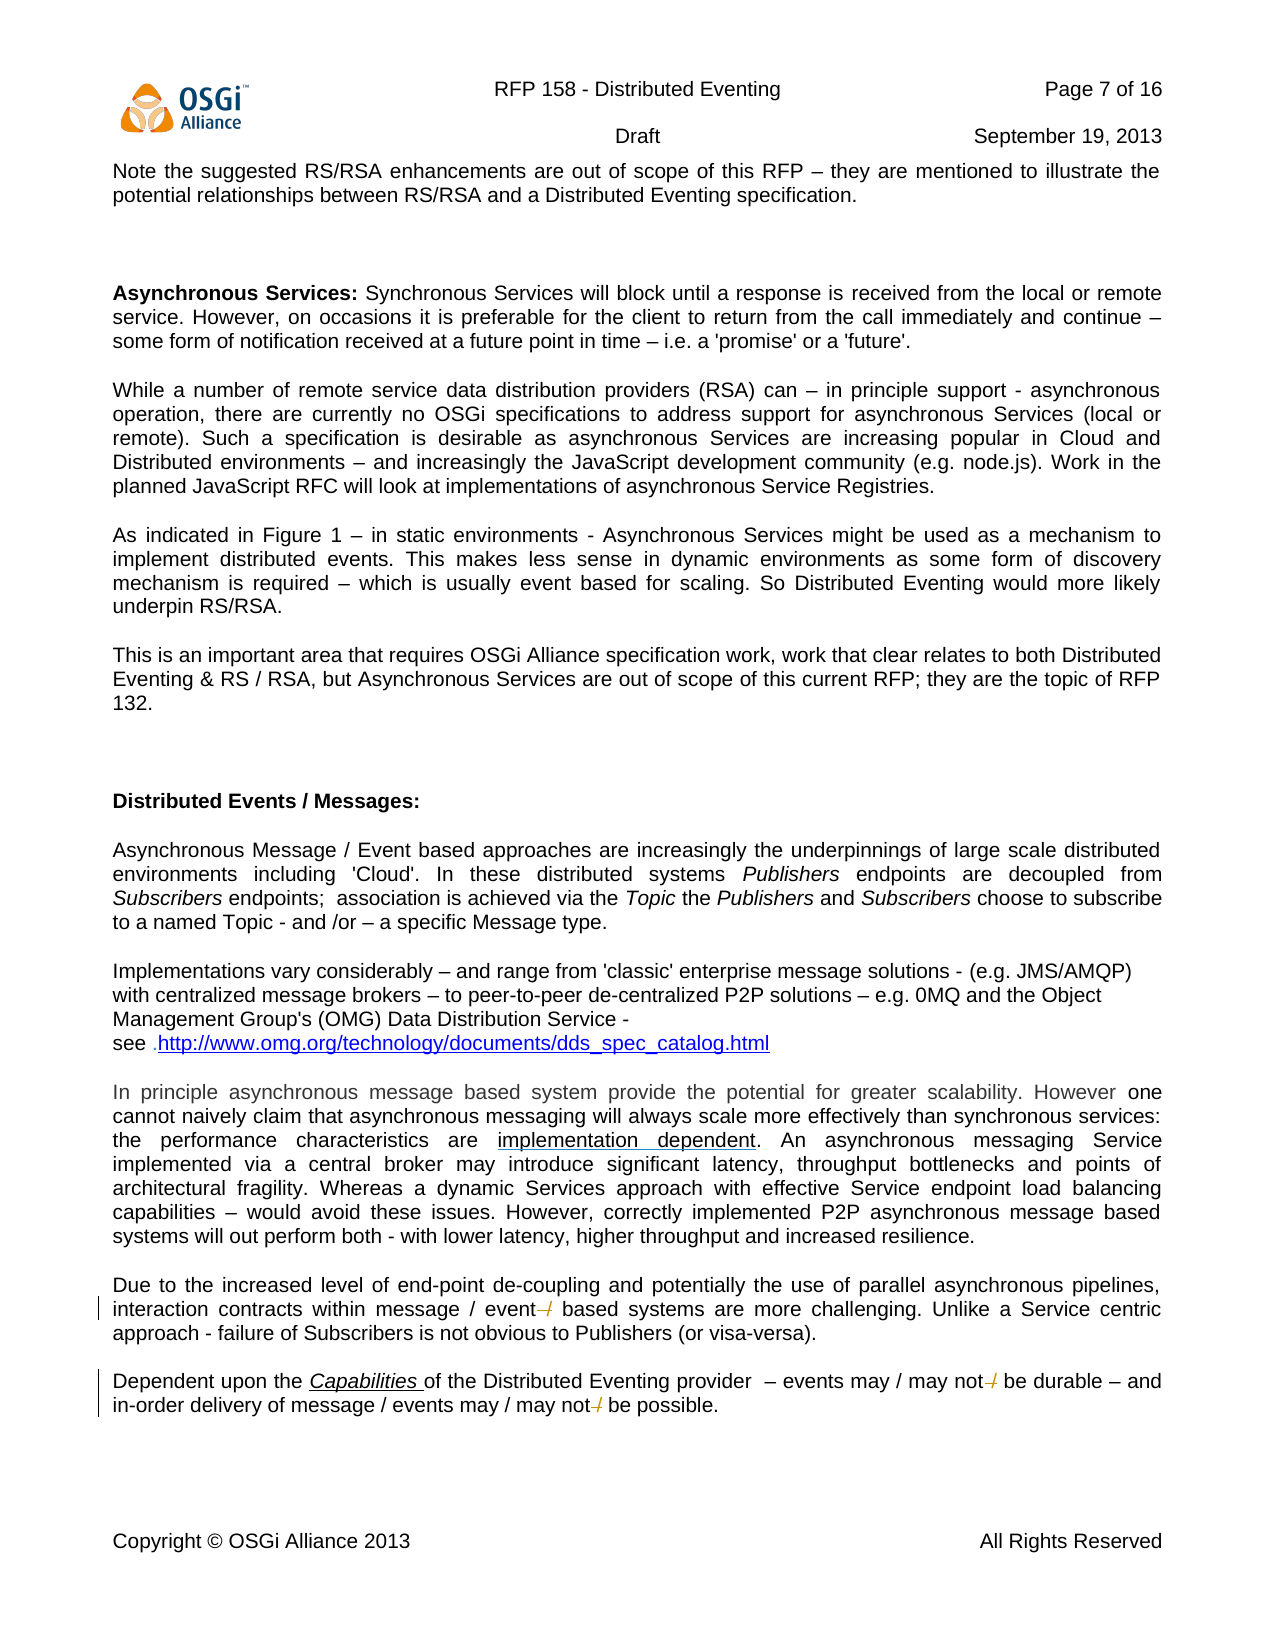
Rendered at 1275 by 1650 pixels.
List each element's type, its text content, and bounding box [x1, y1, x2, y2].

text Note the suggested RS/RSA enhancements are out of scope of this RFP – they are mentioned to illustrate the potential relationships between RS/RSA and a Distributed Eventing specification. [112, 159, 1162, 207]
text As indicated in Figure 1 – in static environments - Asynchronous Services might be used as a mechanism to implement distributed events. This makes less sense in dynamic environments as some form of discovery mechanism is required – which is usually event based for scaling. So Distributed Eventing would more likely underpin RS/RSA. [112, 522, 1162, 618]
text Implementations vary considerably – and range from 'classic' enterprise message solutions - (e.g. JMS/AMQP) with centralized message brokers – to peer-to-peer de-centralized P2P solutions – e.g. 0MQ and the Object Management Group's (OMG) Data Distribution Service - see .http://www.omg.org/technology/documents/dds_spec_catalog.html [112, 959, 1162, 1055]
text This is an important area that requires OSGi Alliance specification work, work that clear relates to both Distributed Eventing & RS / RSA, but Asynchronous Services are out of scope of this current RFP; they are the topic of RFP 132. [112, 643, 1162, 715]
text Asynchronous Message / Event based approaches are increasingly the underpinnings of large scale distributed environments including 'Cloud'. In these distributed systems Publishers endpoints are decoupled from Subscribers endpoints; association is achieved via the Topic the Publishers and Subscribers choose to subscribe to a named Topic - and /or – a specific Message type. [112, 838, 1162, 934]
text Asynchronous Services: Synchronous Services will block until a response is received from the local or remote service. However, on occasions it is preferable for the client to return from the call immediately and continue – some form of notification received at a future point in time – i.e. a 'promise' or a 'future'. [112, 281, 1162, 353]
text In principle asynchronous message based system provide the potential for greater scalability. However one cannot naively claim that asynchronous messaging will always scale more effectively than synchronous services: the performance characteristics are implementation dependent. An asynchronous messaging Service implemented via a central broker may introduce significant latency, throughput bottlenecks and points of architectural fragility. Whereas a dynamic Services approach with effective Service endpoint load balancing capabilities – would avoid these issues. However, correctly implemented P2P asynchronous message based systems will out perform both - with lower latency, higher throughput and increased resilience. [112, 1080, 1162, 1247]
text Due to the increased level of end-point de-coupling and potentially the use of parallel asynchronous pipelines, interaction contracts within message / event based systems are more challenging. Unlike a Service centric approach - failure of Subscribers is not obvious to Publishers (or visa-versa). [112, 1272, 1162, 1344]
text Dependent upon the Capabilities of the Distributed Eventing provider – events may / may not be durable – and in-order delivery of message / events may / may not be possible. [112, 1369, 1162, 1417]
text While a number of remote service data distribution providers (RSA) can – in principle support - asynchronous operation, there are currently no OSGi specifications to address support for asynchronous Services (local or remote). Such a specification is desirable as asynchronous Services are increasing popular in Cloud and Distributed environments – and increasingly the JavaScript development community (e.g. node.js). Work in the planned JavaScript RFC will look at implementations of asynchronous Service Registries. [112, 378, 1162, 497]
text Distributed Events / Messages: [112, 789, 1162, 813]
picture [113, 76, 257, 140]
